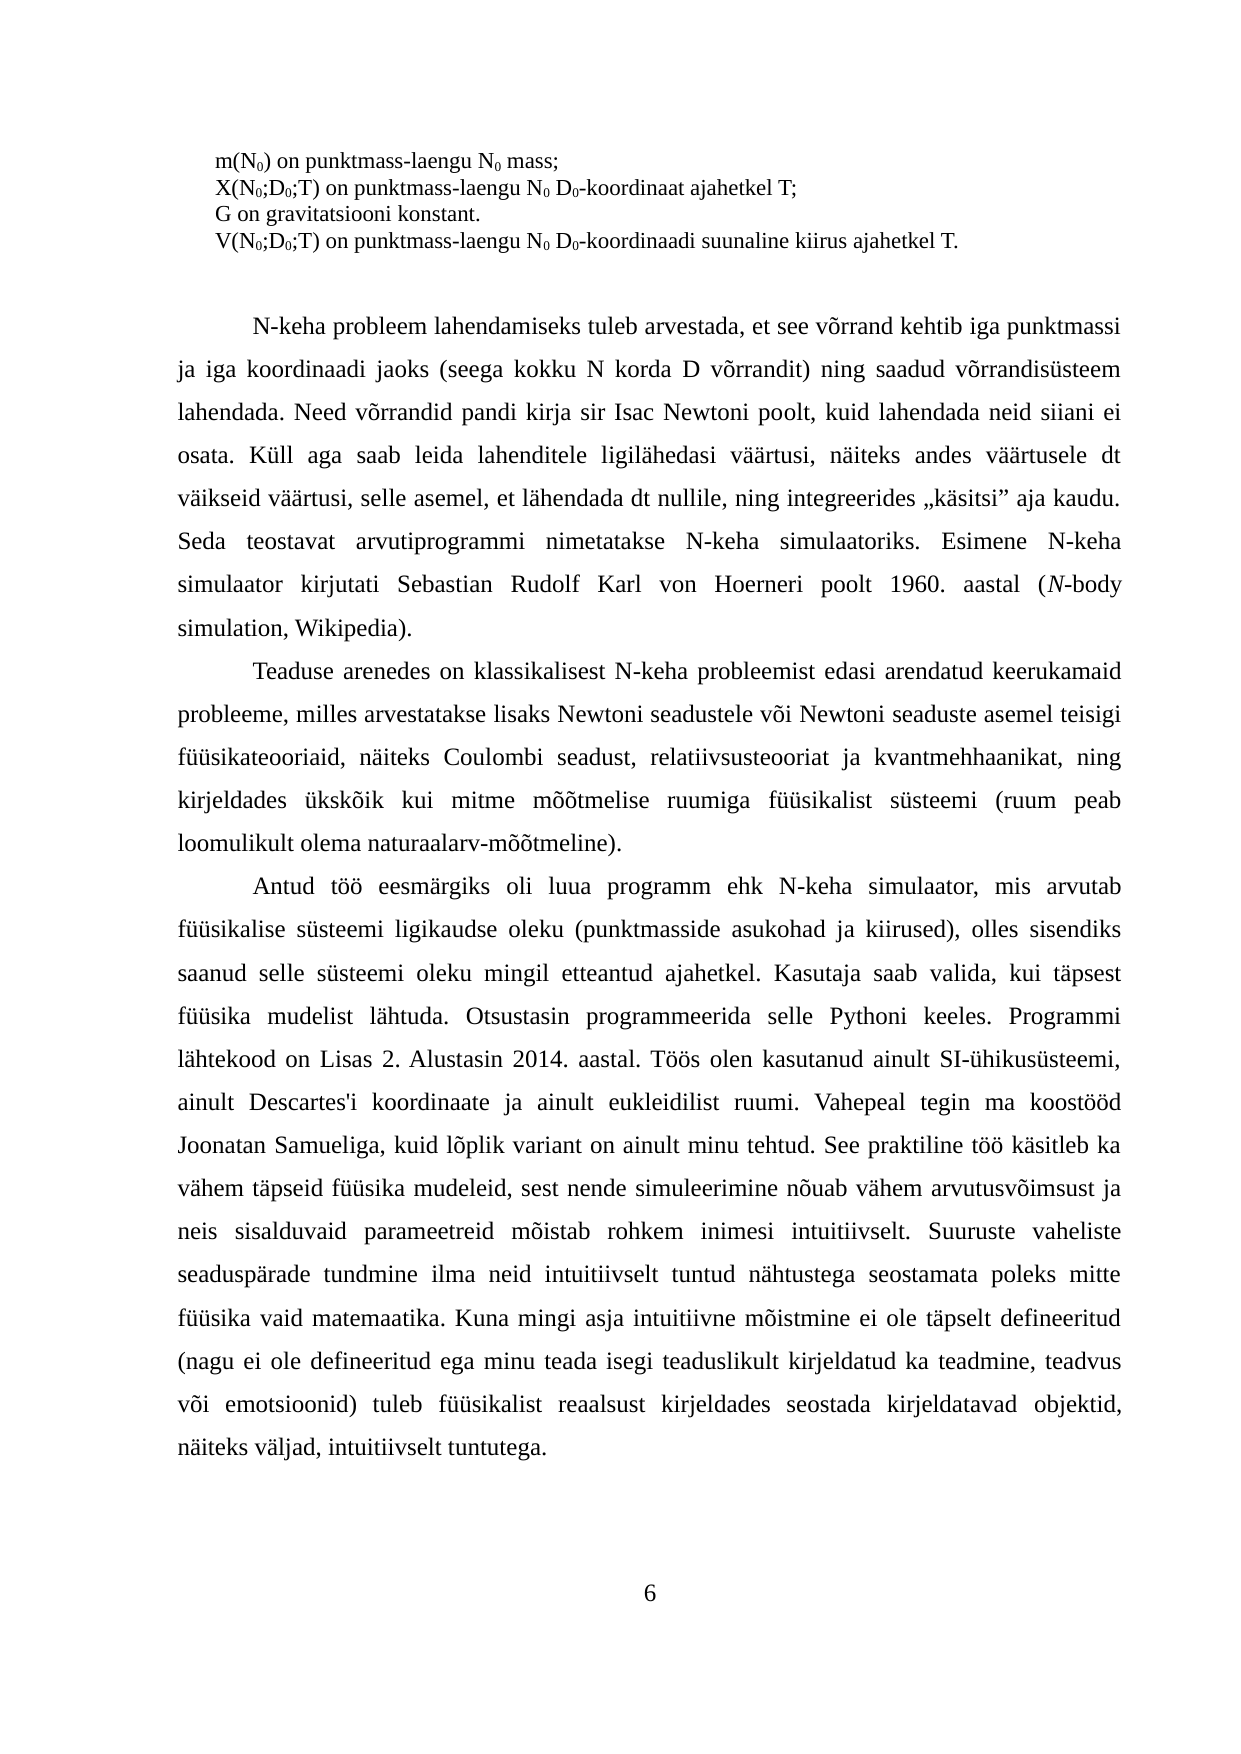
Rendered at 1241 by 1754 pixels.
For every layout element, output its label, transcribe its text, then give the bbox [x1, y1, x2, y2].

text Teaduse arenedes on klassikalisest N-keha probleemist edasi arendatud keerukamaid probleeme, milles arvestatakse lisaks Newtoni seadustele või Newtoni seaduste asemel teisigi füüsikateooriaid, näiteks Coulombi seadust, relatiivsusteooriat ja kvantmehhaanikat, ning kirjeldades ükskõik kui mitme mõõtmelise ruumiga füüsikalist süsteemi (ruum peab loomulikult olema naturaalarv-mõõtmeline). [177, 656, 1122, 857]
text G on gravitatsiooni konstant. V(N0;D0;T) on punktmass-laengu N0 D0-koordinaadi suunaline kiirus ajahetkel T. [215, 200, 1122, 253]
text N-keha probleem lahendamiseks tuleb arvestada, et see võrrand kehtib iga punktmassi ja iga koordinaadi jaoks (seega kokku N korda D võrrandit) ning saadud võrrandisüsteem lahendada. Need võrrandid pandi kirja sir Isac Newtoni poolt, kuid lahendada neid siiani ei osata. Küll aga saab leida lahenditele ligilähedasi väärtusi, näiteks andes väärtusele dt väikseid väärtusi, selle asemel, et lähendada dt nullile, ning integreerides „käsitsi” aja kaudu. Seda teostavat arvutiprogrammi nimetatakse N-keha simulaatoriks. Esimene N-keha simulaator kirjutati Sebastian Rudolf Karl von Hoerneri poolt 1960. aastal (N-body simulation, Wikipedia). [177, 311, 1122, 641]
text Antud töö eesmärgiks oli luua programm ehk N-keha simulaator, mis arvutab füüsikalise süsteemi ligikaudse oleku (punktmasside asukohad ja kiirused), olles sisendiks saanud selle süsteemi oleku mingil etteantud ajahetkel. Kasutaja saab valida, kui täpsest füüsika mudelist lähtuda. Otsustasin programmeerida selle Pythoni keeles. Programmi lähtekood on Lisas 2. Alustasin 2014. aastal. Töös olen kasutanud ainult SI-ühikusüsteemi, ainult Descartes'i koordinaate ja ainult eukleidilist ruumi. Vahepeal tegin ma koostööd Joonatan Samueliga, kuid lõplik variant on ainult minu tehtud. See praktiline töö käsitleb ka vähem täpseid füüsika mudeleid, sest nende simuleerimine nõuab vähem arvutusvõimsust ja neis sisalduvaid parameetreid mõistab rohkem inimesi intuitiivselt. Suuruste vaheliste seaduspärade tundmine ilma neid intuitiivselt tuntud nähtustega seostamata poleks mitte füüsika vaid matemaatika. Kuna mingi asja intuitiivne mõistmine ei ole täpselt defineeritud (nagu ei ole defineeritud ega minu teada isegi teaduslikult kirjeldatud ka teadmine, teadvus või emotsioonid) tuleb füüsikalist reaalsust kirjeldades seostada kirjeldatavad objektid, näiteks väljad, intuitiivselt tuntutega. [177, 871, 1122, 1461]
text X(N0;D0;T) on punktmass-laengu N0 D0-koordinaat ajahetkel T; [215, 174, 1122, 200]
text m(N0) on punktmass-laengu N0 mass; [215, 148, 1122, 174]
